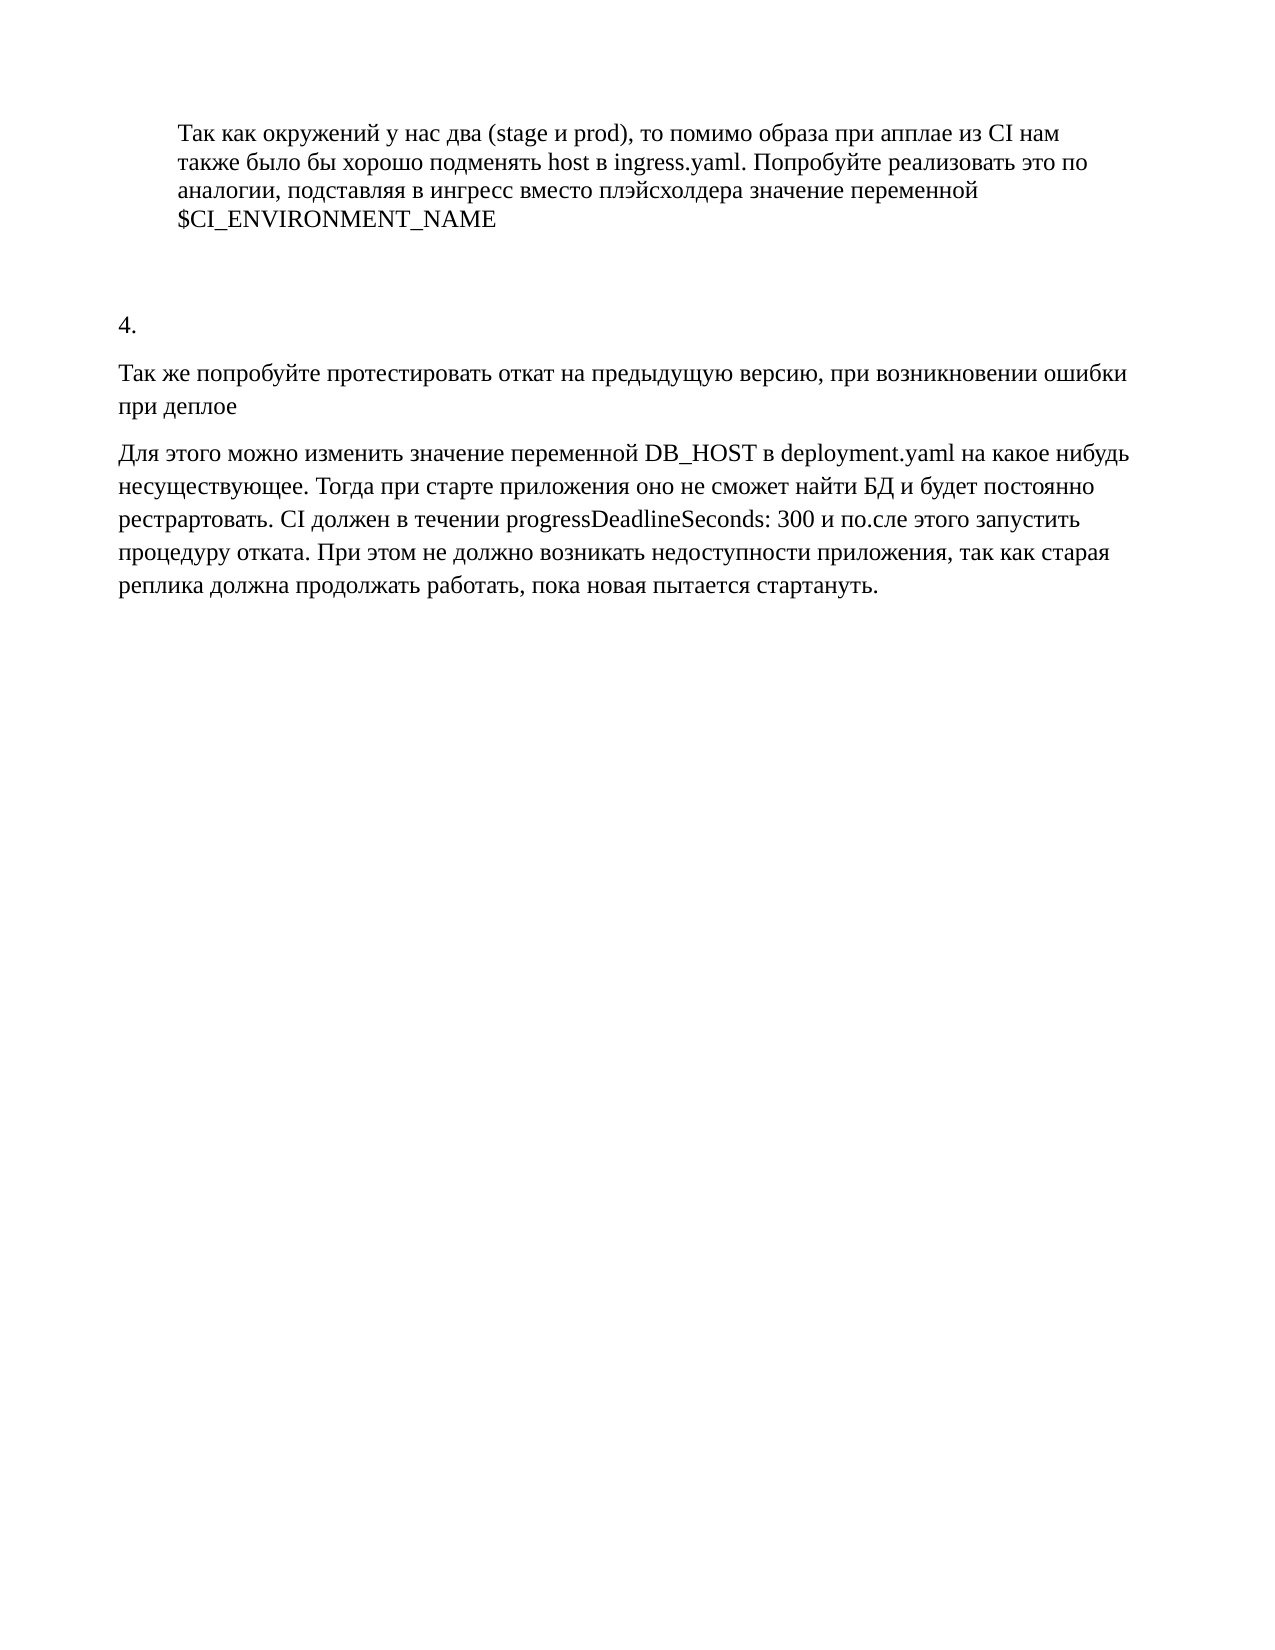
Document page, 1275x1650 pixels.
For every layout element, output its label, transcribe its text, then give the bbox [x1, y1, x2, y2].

text Так как окружений у нас два (stage и prod), то помимо образа при апплае из CI нам также было бы хорошо подменять host в ingress.yaml. Попробуйте реализовать это по аналогии, подставляя в ингресс вместо плэйсхолдера значение переменной $CI_ENVIRONMENT_NAME [177, 118, 1098, 233]
text 4. [118, 310, 1157, 339]
text Так же попробуйте протестировать откат на предыдущую версию, при возникновении ошибки при деплое [118, 358, 1157, 419]
text Для этого можно изменить значение переменной DB_HOST в deployment.yaml на какое нибудь несуществующее. Тогда при старте приложения оно не сможет найти БД и будет постоянно рестрартовать. CI должен в течении progressDeadlineSeconds: 300 и по.сле этого запустить процедуру отката. При этом не должно возникать недоступности приложения, так как старая реплика должна продолжать работать, пока новая пытается стартануть. [118, 438, 1157, 599]
